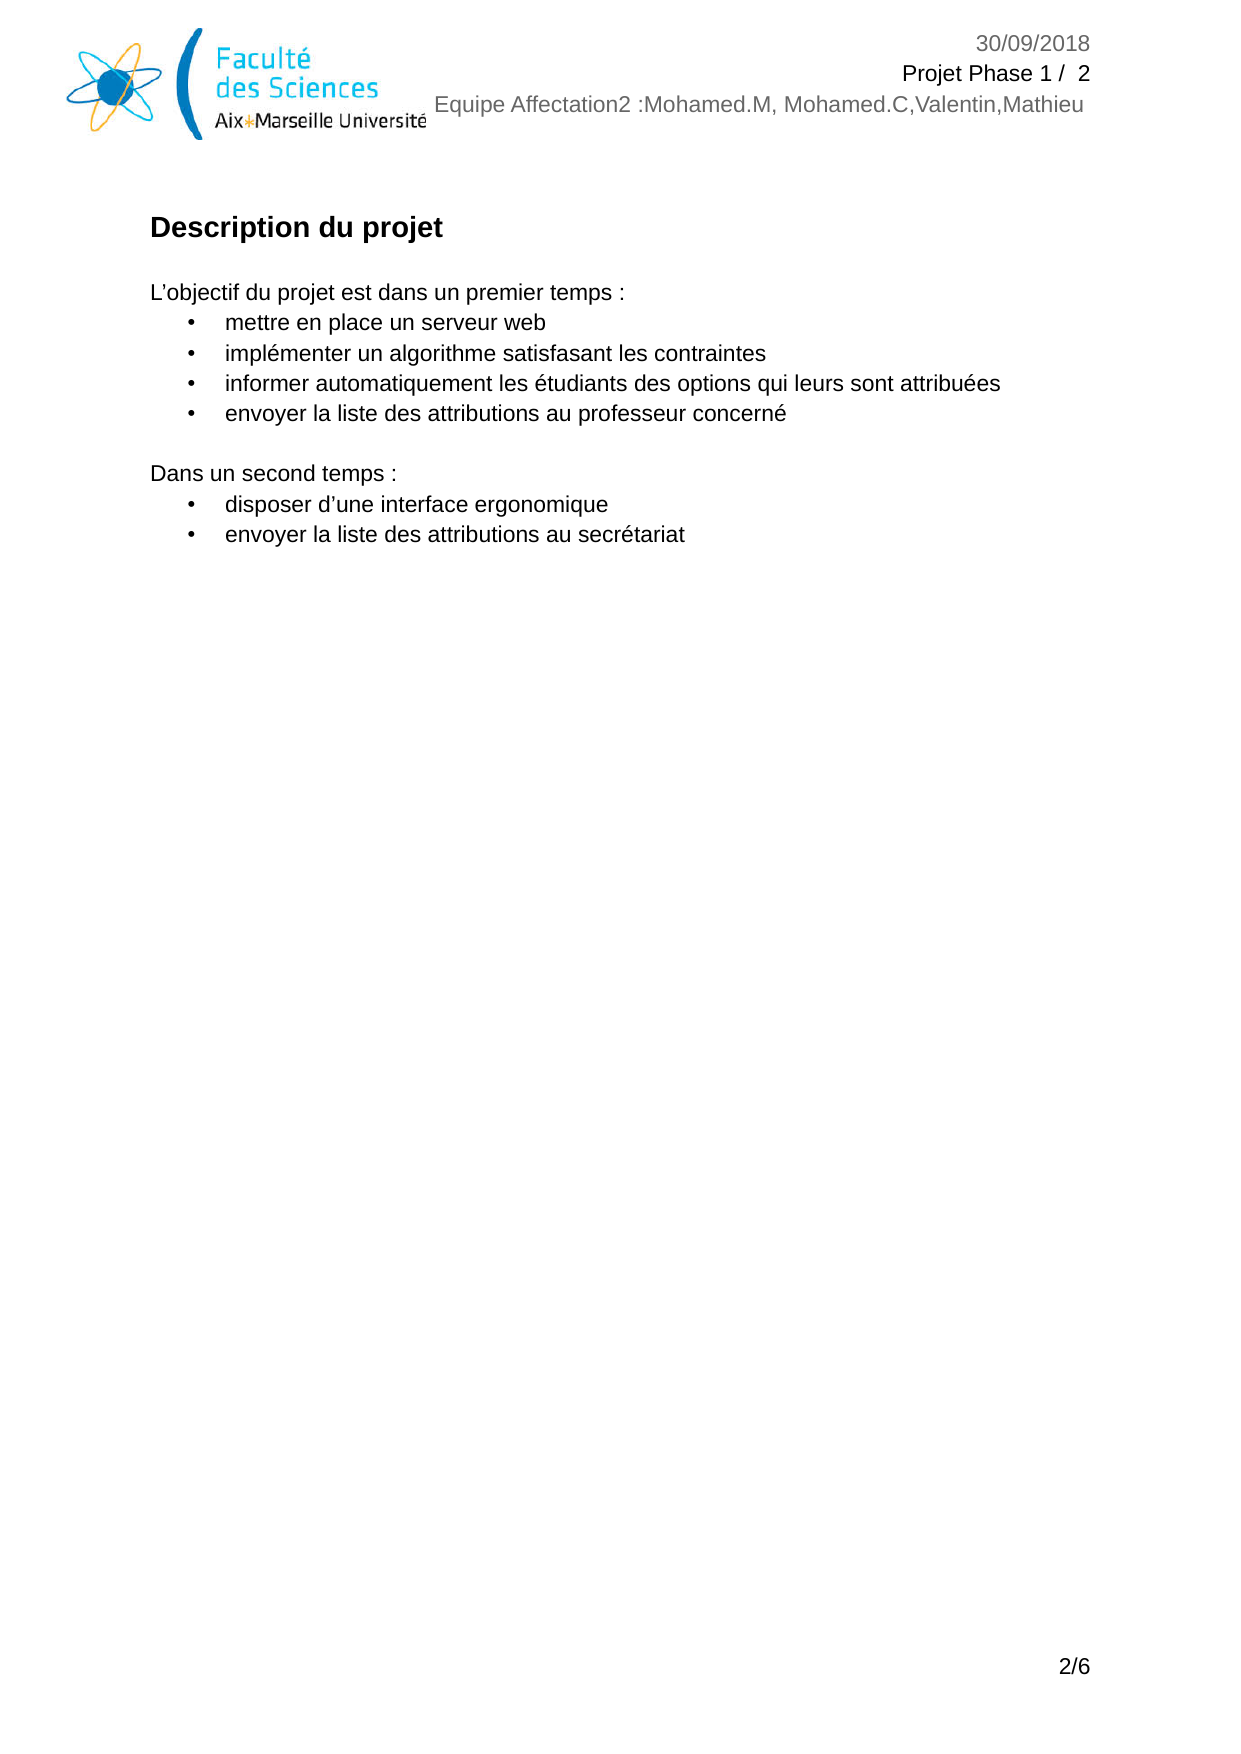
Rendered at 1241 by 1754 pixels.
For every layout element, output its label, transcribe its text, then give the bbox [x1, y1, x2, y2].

list informer automatiquement les étudiants des options qui leurs sont attribuées [187, 370, 1090, 396]
text L’objectif du projet est dans un premier temps : [150, 279, 1090, 306]
list envoyer la liste des attributions au professeur concerné [187, 400, 1090, 426]
list disposer d’une interface ergonomique [187, 491, 1090, 517]
text Dans un second temps : [150, 460, 1090, 487]
picture [65, 28, 426, 140]
list envoyer la liste des attributions au secrétariat [187, 521, 1090, 547]
list implémenter un algorithme satisfasant les contraintes [187, 339, 1090, 366]
text Description du projet [150, 210, 1090, 244]
list mettre en place un serveur web [187, 309, 1090, 336]
